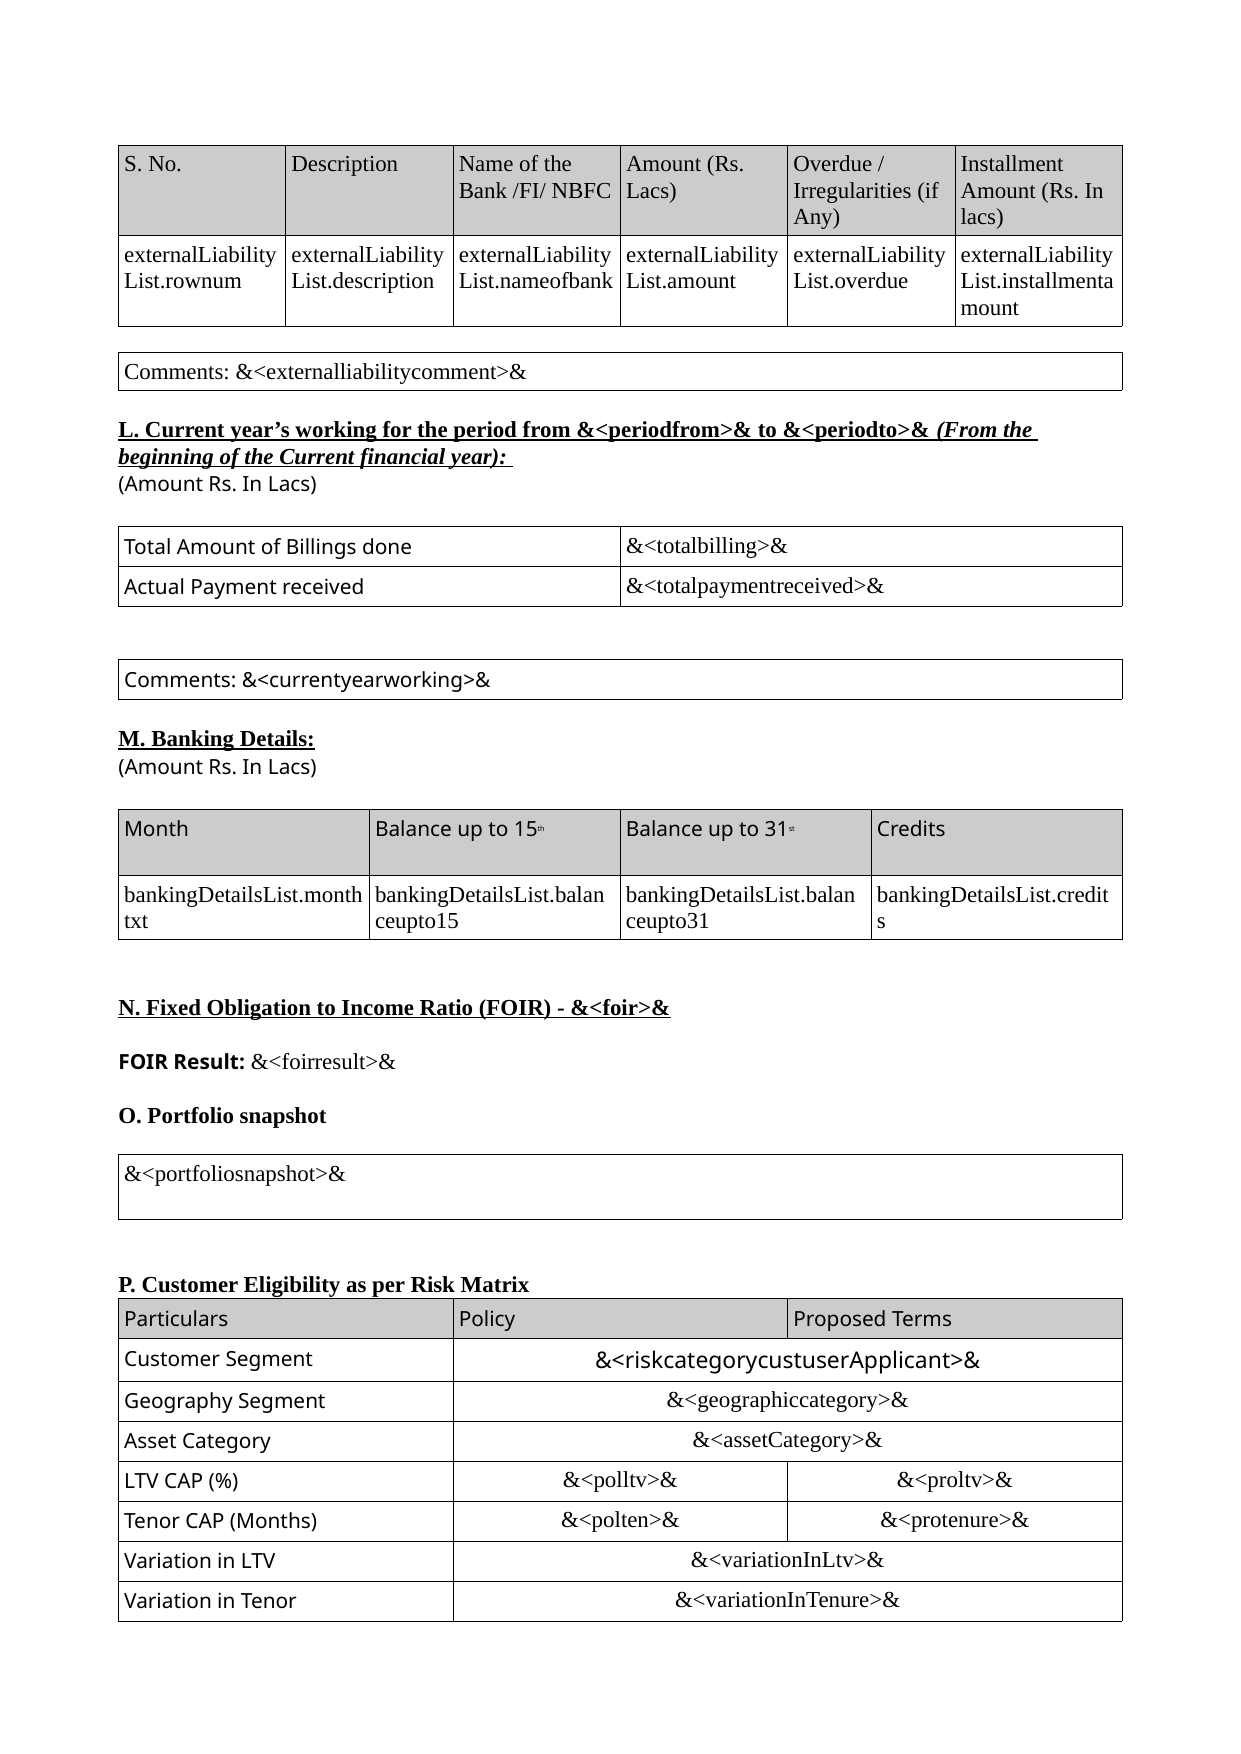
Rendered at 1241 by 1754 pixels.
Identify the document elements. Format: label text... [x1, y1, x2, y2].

table_cell Variation in Tenor [119, 1582, 453, 1621]
table_header Comments: &<externalliabilitycomment>& [119, 353, 1122, 390]
table_cell &<totalpaymentreceived>& [621, 567, 1122, 606]
text L. Current year’s working for the period from &<periodfrom>& to &<periodto>& (From the beginning of the Current financial year): [118, 417, 1122, 469]
table_cell &<protenure>& [788, 1502, 1122, 1541]
table_cell &<variationInLtv>& [454, 1542, 1122, 1581]
text (Amount Rs. In Lacs) [118, 469, 1122, 498]
table_cell &<geographiccategory>& [454, 1382, 1122, 1421]
table_header &<portfoliosnapshot>& [119, 1155, 1122, 1219]
table_cell LTV CAP (%) [119, 1462, 453, 1501]
table_cell bankingDetailsList.monthtxt [119, 876, 369, 939]
table_cell externalLiabilityList.amount [621, 236, 787, 326]
table_cell externalLiabilityList.installmentamount [956, 236, 1122, 326]
text O. Portfolio snapshot [118, 1102, 1122, 1128]
table_cell bankingDetailsList.balanceupto15 [370, 876, 620, 939]
table_header Credits [872, 810, 1122, 875]
table_header Overdue / Irregularities (if Any) [788, 146, 955, 235]
table_header Name of the Bank /FI/ NBFC [454, 146, 620, 235]
table_header &<totalbilling>& [621, 527, 1122, 566]
table_cell &<variationInTenure>& [454, 1582, 1122, 1621]
table_cell Actual Payment received [119, 567, 620, 606]
table_cell Asset Category [119, 1422, 453, 1461]
table_header Comments: &<currentyearworking>& [119, 660, 1122, 699]
text FOIR Result: &<foirresult>& [118, 1047, 1122, 1075]
table_header Particulars [119, 1299, 453, 1338]
table_header Policy [454, 1299, 787, 1338]
table_cell Geography Segment [119, 1382, 453, 1421]
table_cell &<proltv>& [788, 1462, 1122, 1501]
text N. Fixed Obligation to Income Ratio (FOIR) - &<foir>& [118, 994, 1122, 1021]
table_cell &<polltv>& [454, 1462, 787, 1501]
table_cell Variation in LTV [119, 1542, 453, 1581]
table_cell externalLiabilityList.nameofbank [454, 236, 620, 326]
table_header Total Amount of Billings done [119, 527, 620, 566]
table_cell &<riskcategorycustuserApplicant>& [454, 1339, 1122, 1381]
table_header S. No. [119, 146, 285, 235]
text M. Banking Details: [118, 725, 1122, 752]
table_cell externalLiabilityList.description [286, 236, 453, 326]
table_header Proposed Terms [788, 1299, 1122, 1338]
table_header Amount (Rs. Lacs) [621, 146, 787, 235]
table_header Installment Amount (Rs. In lacs) [956, 146, 1122, 235]
table_cell bankingDetailsList.credits [872, 876, 1122, 939]
table_cell &<assetCategory>& [454, 1422, 1122, 1461]
table_cell externalLiabilityList.rownum [119, 236, 285, 326]
table_cell externalLiabilityList.overdue [788, 236, 955, 326]
table_header Balance up to 31st [621, 810, 871, 875]
table_cell &<polten>& [454, 1502, 787, 1541]
text (Amount Rs. In Lacs) [118, 752, 1122, 780]
table_header Description [286, 146, 453, 235]
table_cell Customer Segment [119, 1339, 453, 1381]
text P. Customer Eligibility as per Risk Matrix [118, 1271, 1122, 1298]
table_header Balance up to 15th [370, 810, 620, 875]
table_cell bankingDetailsList.balanceupto31 [621, 876, 871, 939]
table_cell Tenor CAP (Months) [119, 1502, 453, 1541]
table_header Month [119, 810, 369, 875]
